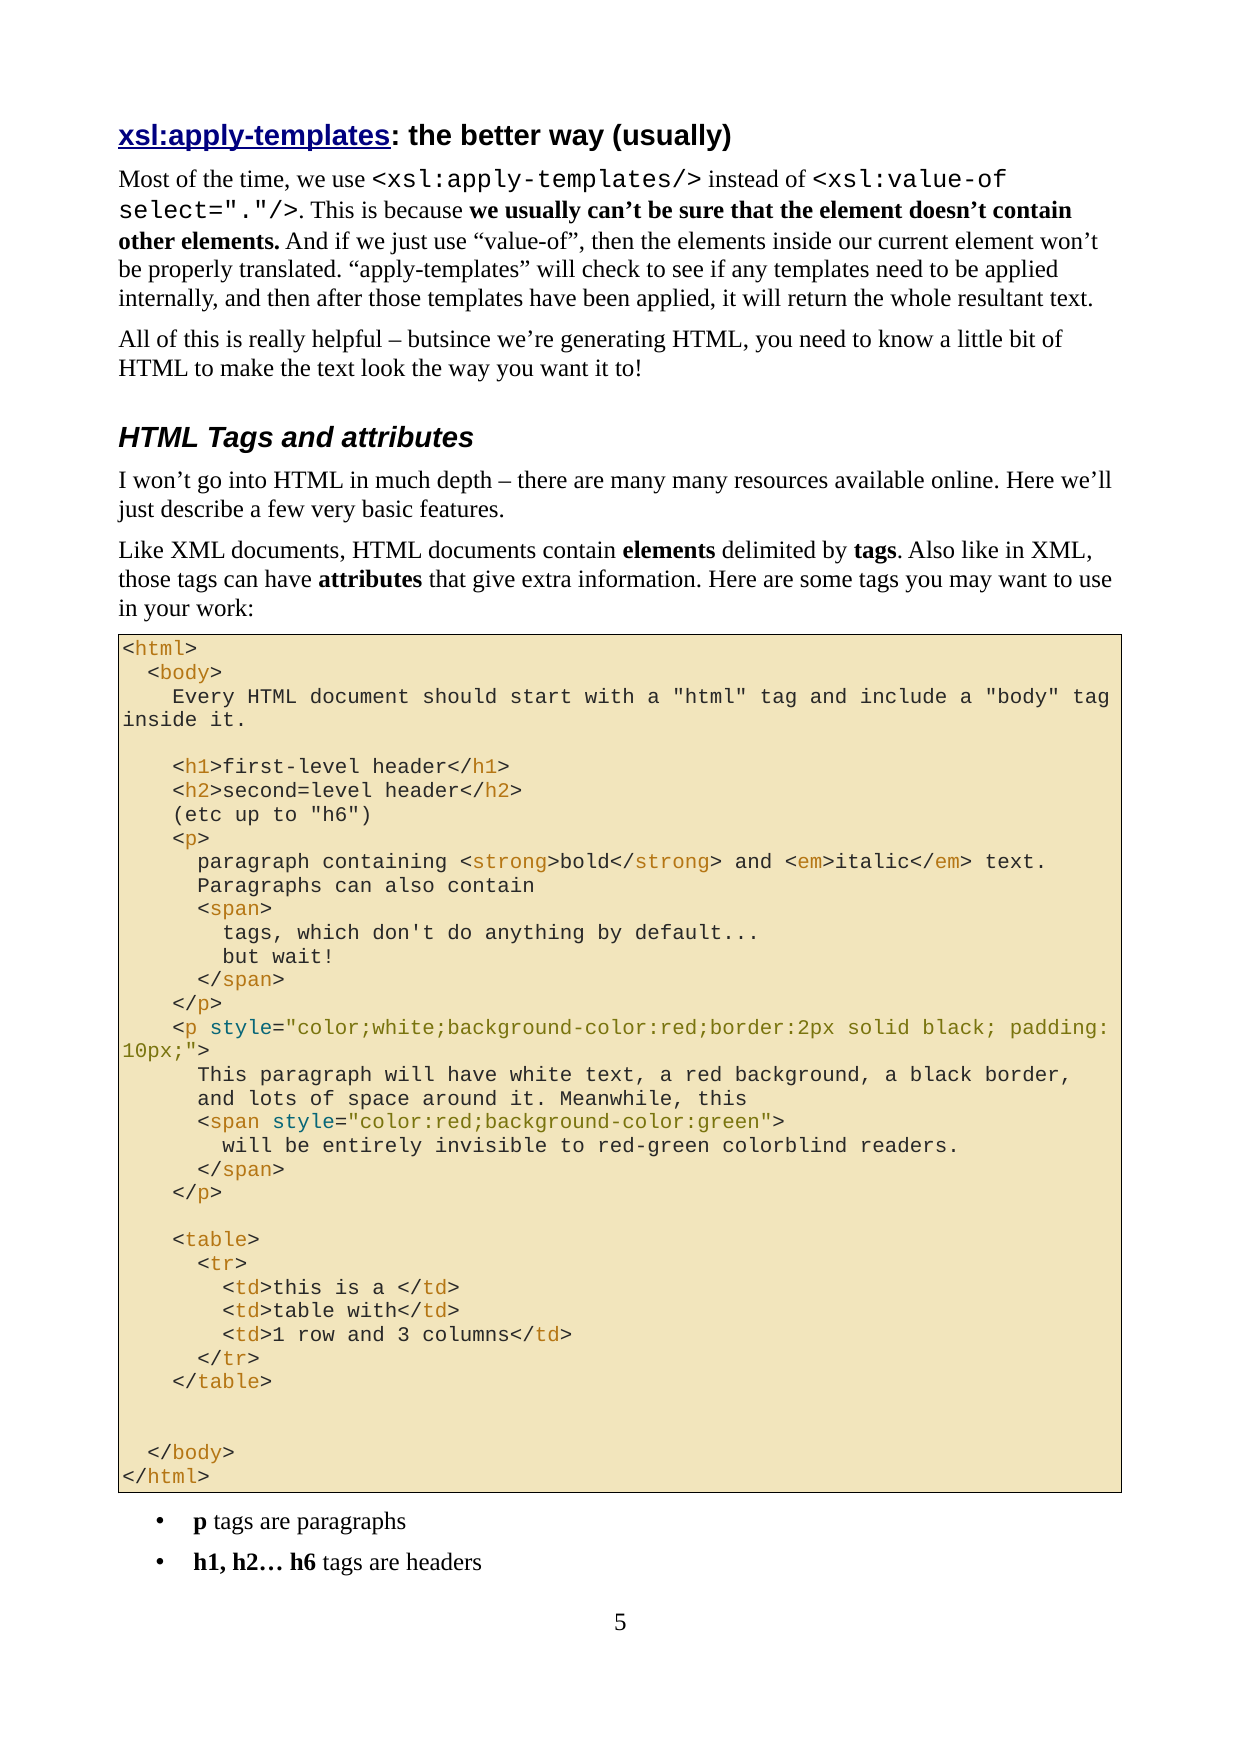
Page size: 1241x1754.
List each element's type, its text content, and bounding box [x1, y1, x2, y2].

text </span> [119, 1154, 1121, 1178]
text <h1>first-level header</h1> [119, 753, 1121, 776]
text </body> [119, 1438, 1121, 1462]
list h1, h2… h6 tags are headers [156, 1547, 1122, 1576]
subtitle xsl:apply-templates: the better way (usually) [118, 118, 1122, 152]
list p tags are paragraphs [156, 1506, 1122, 1535]
text <html> [119, 635, 1121, 658]
text <table> [119, 1226, 1121, 1249]
text </p> [119, 989, 1121, 1013]
text will be entirely invisible to red-green colorblind readers. [119, 1131, 1121, 1154]
text <span style="color:red;background-color:green"> [119, 1107, 1121, 1131]
text <h2>second=level header</h2> [119, 776, 1121, 800]
text </html> [119, 1462, 1121, 1492]
text Paragraphs can also contain [119, 871, 1121, 894]
text Every HTML document should start with a "html" tag and include a "body" tag inside it. [119, 682, 1121, 729]
text <p> [119, 823, 1121, 847]
text All of this is really helpful – butsince we’re generating HTML, you need to know a little bit of HTML to make the text look the way you want it to! [118, 324, 1122, 382]
text Most of the time, we use <xsl:apply-templates/> instead of <xsl:value-of select="."/>. This is because we usually can’t be sure that the element doesn’t contain other elements. And if we just use “value-of”, then the elements inside our current element won’t be properly translated. “apply-templates” will check to see if any templates need to be applied internally, and then after those templates have been applied, it will return the whole resultant text. [118, 164, 1122, 312]
text but wait! [119, 942, 1121, 965]
text </p> [119, 1178, 1121, 1202]
subtitle HTML Tags and attributes [118, 419, 1122, 453]
text <span> [119, 894, 1121, 918]
text <td>table with</td> [119, 1296, 1121, 1320]
text </span> [119, 965, 1121, 989]
text This paragraph will have white text, a red background, a black border, [119, 1060, 1121, 1084]
text paragraph containing <strong>bold</strong> and <em>italic</em> text. [119, 847, 1121, 871]
text <tr> [119, 1249, 1121, 1273]
text Like XML documents, HTML documents contain elements delimited by tags. Also like in XML, those tags can have attributes that give extra information. Here are some tags you may want to use in your work: [118, 536, 1122, 622]
text </table> [119, 1367, 1121, 1391]
text <td>1 row and 3 columns</td> [119, 1320, 1121, 1344]
text <td>this is a </td> [119, 1273, 1121, 1296]
text tags, which don't do anything by default... [119, 918, 1121, 942]
text and lots of space around it. Meanwhile, this [119, 1084, 1121, 1107]
text (etc up to "h6") [119, 800, 1121, 823]
text <p style="color;white;background-color:red;border:2px solid black; padding: 10px;"> [119, 1013, 1121, 1060]
text </tr> [119, 1344, 1121, 1367]
text <body> [119, 658, 1121, 682]
text I won’t go into HTML in much depth – there are many many resources available online. Here we’ll just describe a few very basic features. [118, 466, 1122, 523]
